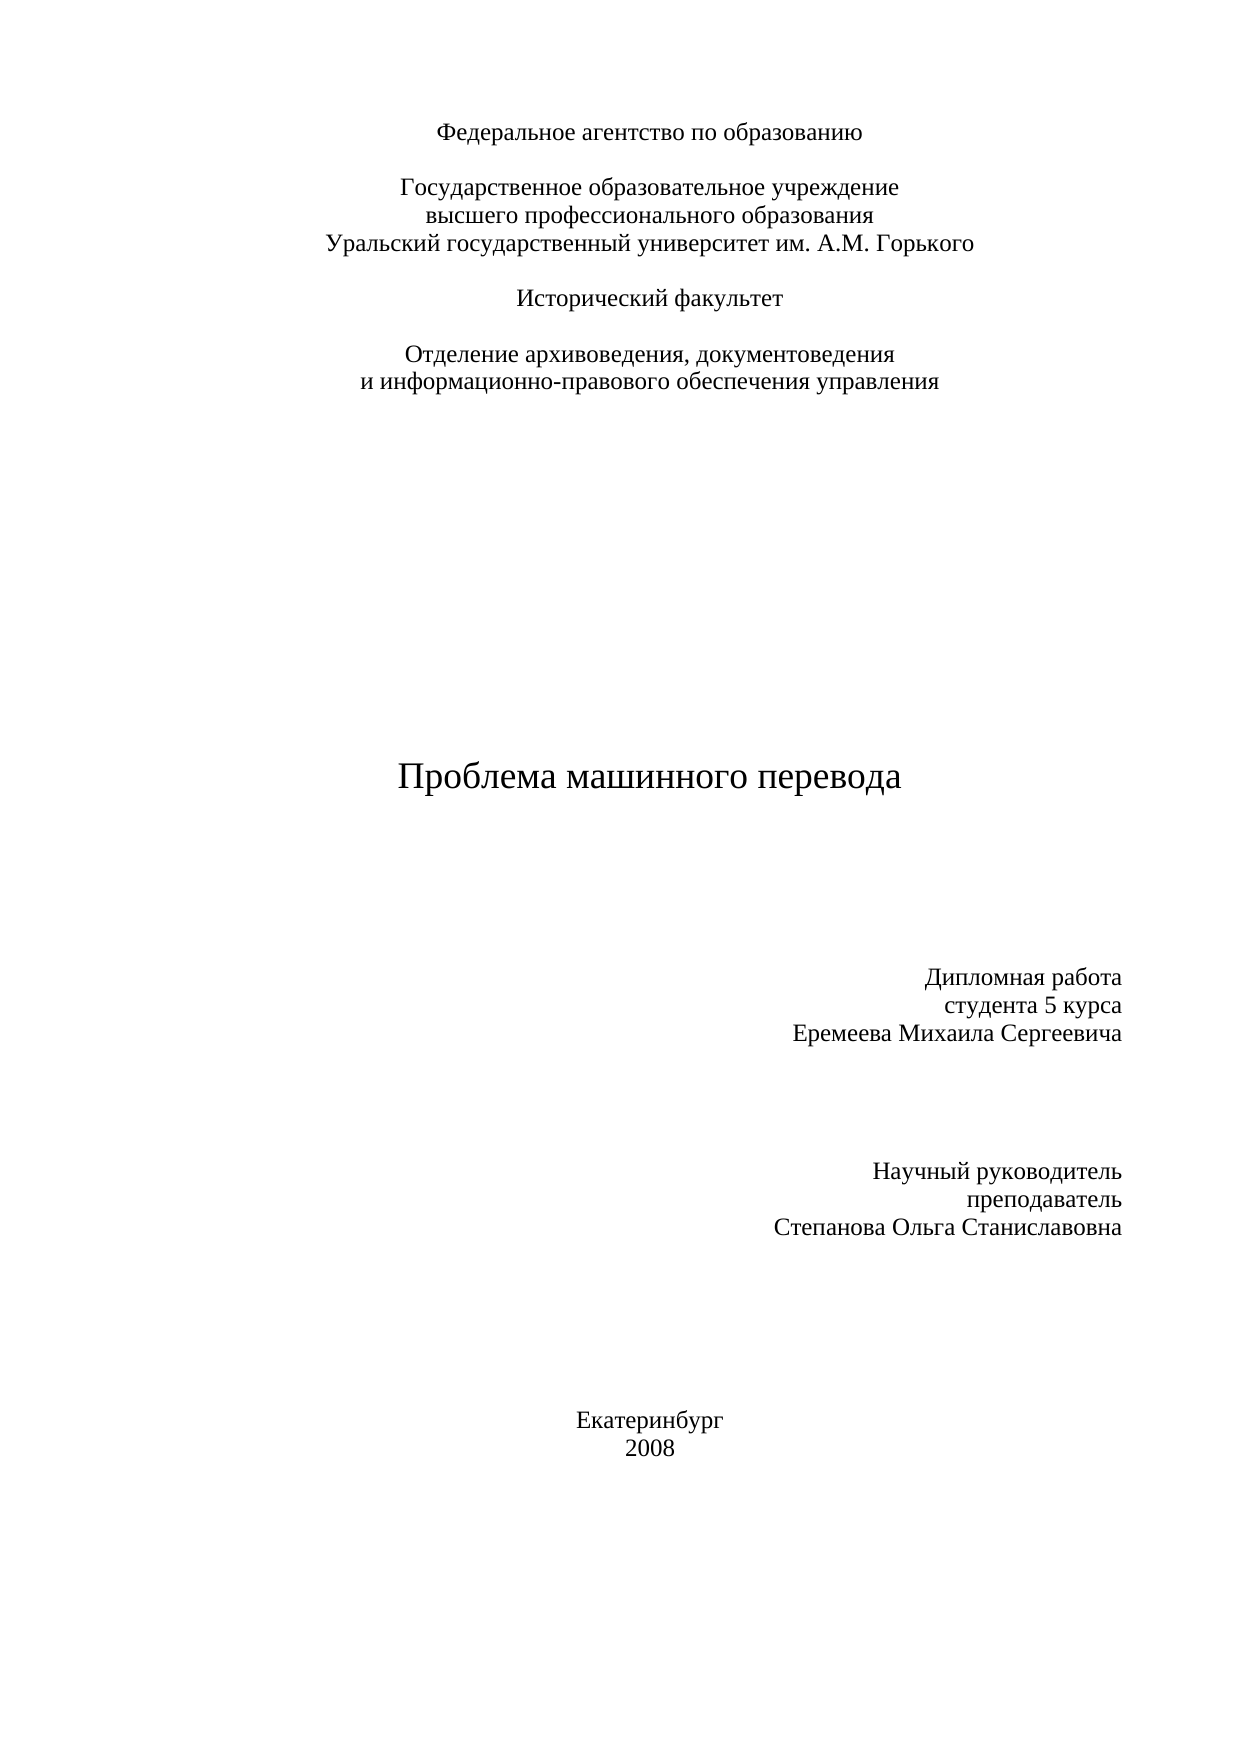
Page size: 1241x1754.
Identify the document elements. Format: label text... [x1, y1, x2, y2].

text Степанова Ольга Станиславовна [177, 1213, 1122, 1240]
text Проблема машинного перевода [177, 755, 1122, 797]
text высшего профессионального образования [177, 201, 1122, 229]
text Федеральное агентство по образованию [177, 118, 1122, 146]
text Еремеева Михаила Сергеевича [177, 1019, 1122, 1046]
text Государственное образовательное учреждение [177, 173, 1122, 201]
text Научный руководитель [177, 1157, 1122, 1185]
text 2008 [177, 1434, 1122, 1462]
text преподаватель [177, 1185, 1122, 1213]
text Дипломная работа [177, 963, 1122, 991]
text Исторический факультет [177, 284, 1122, 312]
text и информационно-правового обеспечения управления [177, 367, 1122, 395]
text Екатеринбург [177, 1407, 1122, 1434]
text Отделение архивоведения, документоведения [177, 340, 1122, 367]
text Уральский государственный университет им. А.М. Горького [177, 229, 1122, 257]
text студента 5 курса [177, 991, 1122, 1019]
